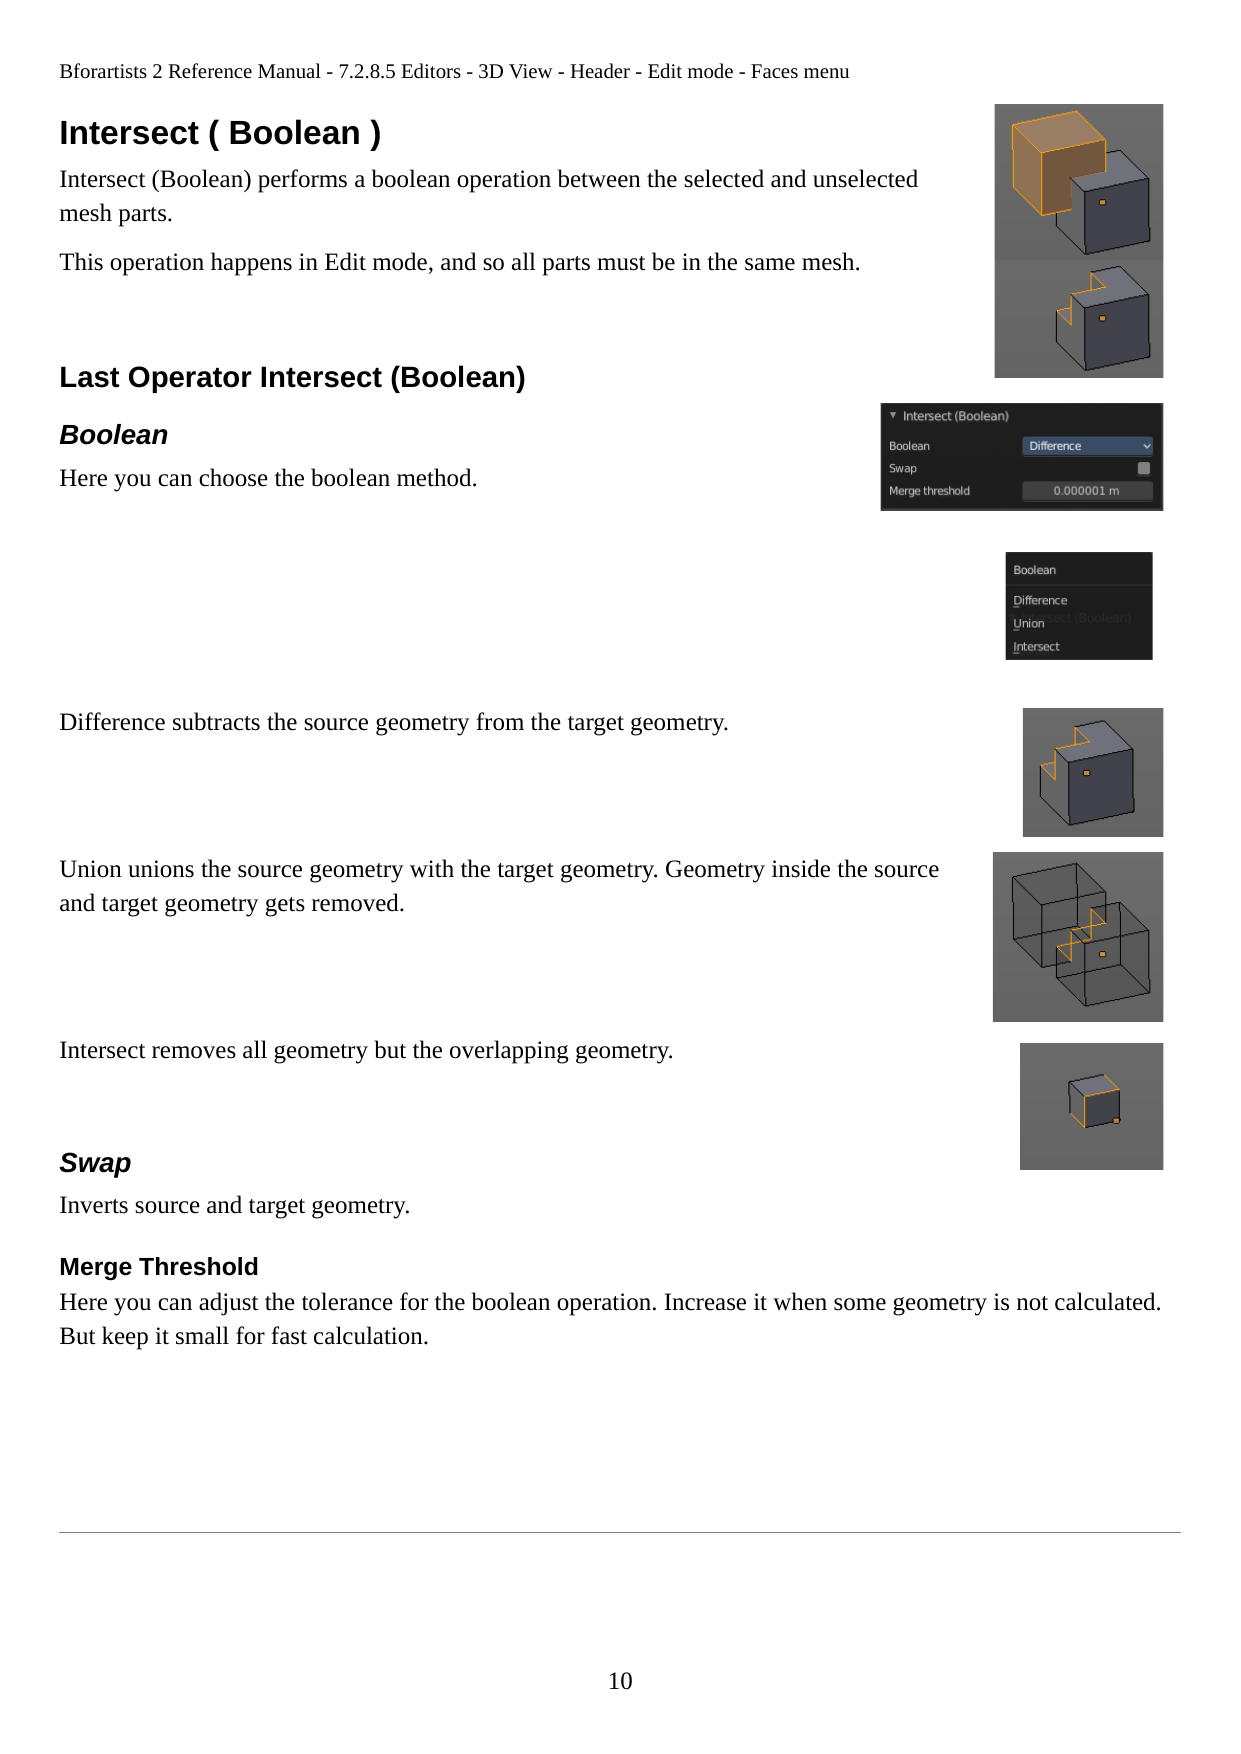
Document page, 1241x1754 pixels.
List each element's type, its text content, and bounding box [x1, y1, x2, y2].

picture [1022, 708, 1164, 837]
subtitle Merge Threshold [59, 1252, 1181, 1281]
picture [1020, 1043, 1164, 1170]
text This operation happens in Edit mode, and so all parts must be in the same mesh. [59, 247, 994, 276]
text Here you can adjust the tolerance for the boolean operation. Increase it when some geometry is not calculated. But keep it small for fast calculation. [59, 1287, 1181, 1350]
picture [880, 403, 1164, 511]
subtitle [1164, 419, 1181, 451]
subtitle Intersect ( Boolean ) [59, 113, 994, 151]
text Here you can choose the boolean method. [59, 463, 880, 492]
picture [994, 104, 1164, 378]
picture [992, 852, 1164, 1022]
text Intersect removes all geometry but the overlapping geometry. [59, 1036, 1181, 1064]
text Intersect (Boolean) performs a boolean operation between the selected and unselected mesh parts. [59, 164, 994, 227]
text Union unions the source geometry with the target geometry. Geometry inside the source and target geometry gets removed. [59, 854, 992, 917]
subtitle Boolean [59, 419, 880, 451]
picture [1005, 552, 1153, 660]
subtitle Swap [59, 1146, 1181, 1178]
subtitle Last Operator Intersect (Boolean) [59, 360, 1181, 394]
subtitle [1164, 113, 1181, 151]
text Difference subtracts the source geometry from the target geometry. [59, 707, 1181, 735]
text Inverts source and target geometry. [59, 1191, 1181, 1219]
